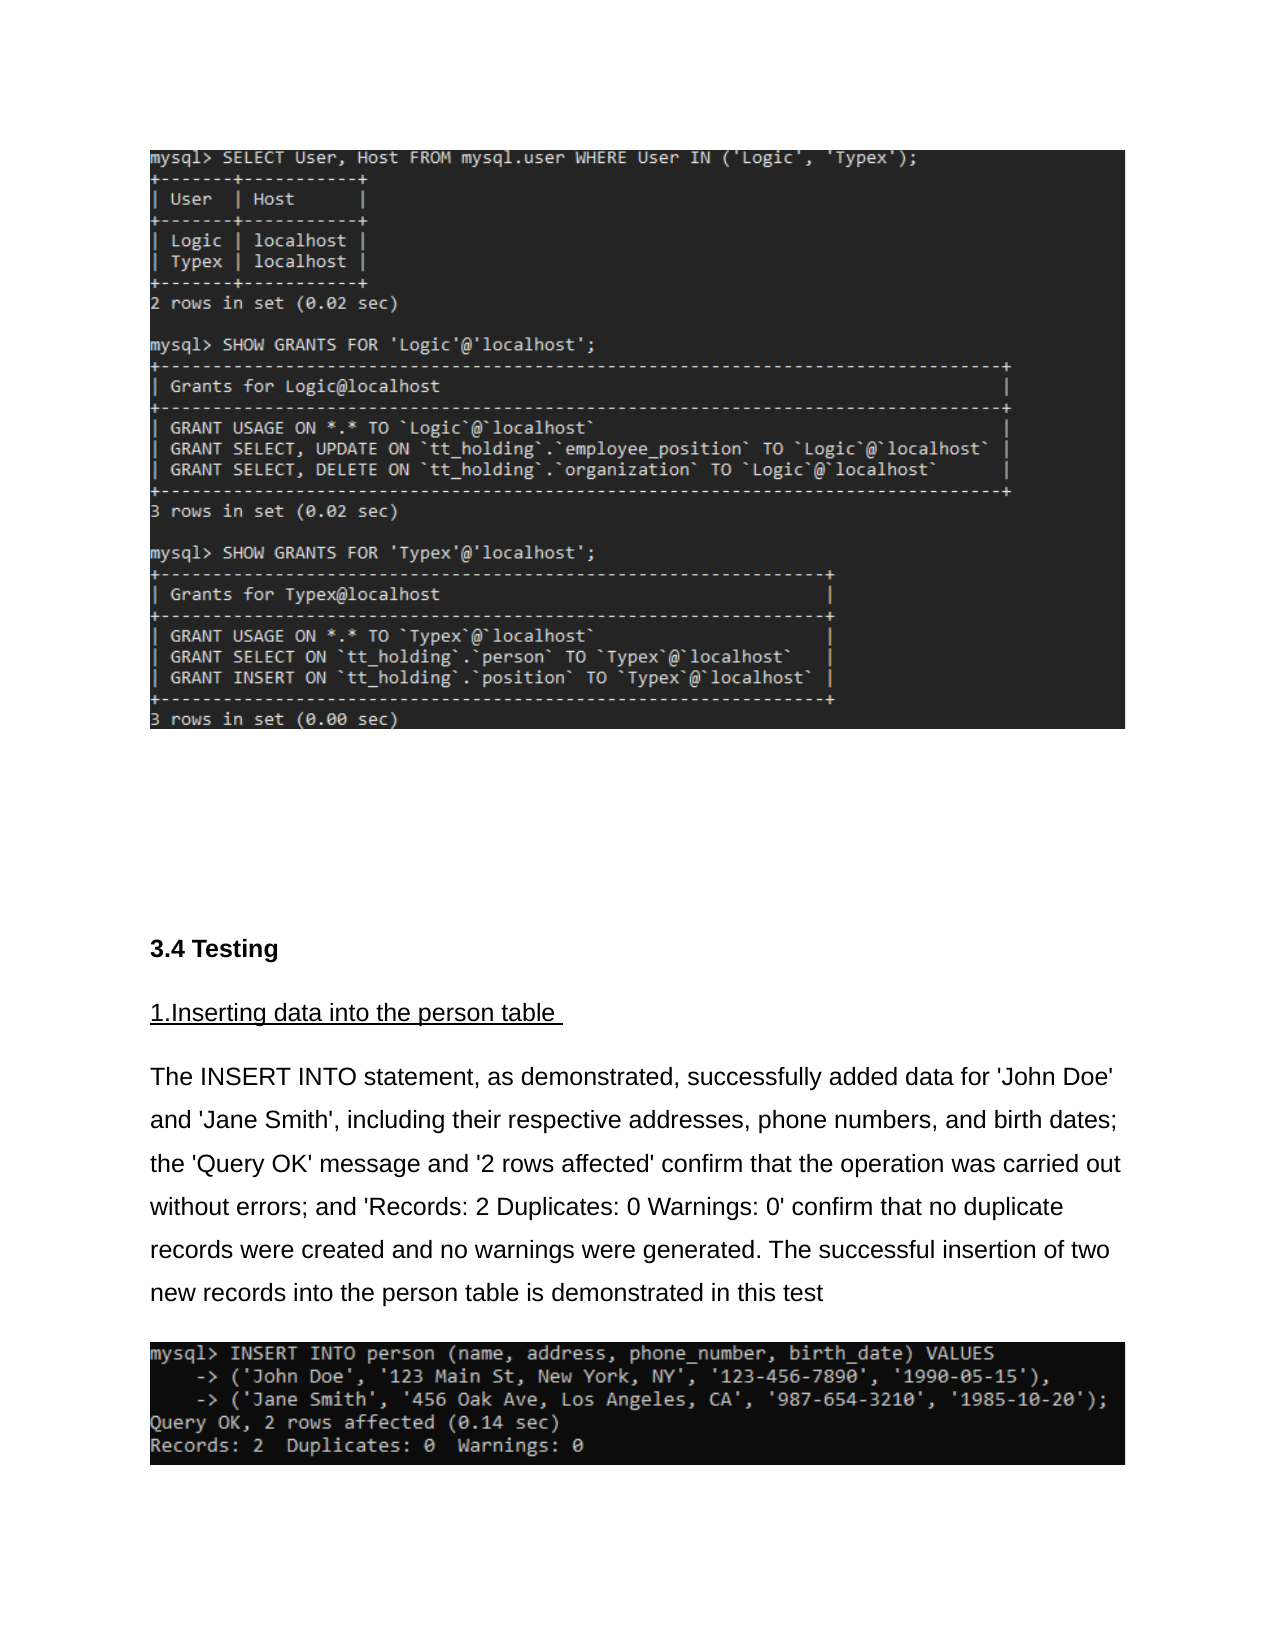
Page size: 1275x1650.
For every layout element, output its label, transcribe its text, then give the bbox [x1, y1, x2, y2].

text The INSERT INTO statement, as demonstrated, successfully added data for 'John Doe' and 'Jane Smith', including their respective addresses, phone numbers, and birth dates; the 'Query OK' message and '2 rows affected' confirm that the operation was carried out without errors; and 'Records: 2 Duplicates: 0 Warnings: 0' confirm that no duplicate records were created and no warnings were generated. The successful insertion of two new records into the person table is demonstrated in this test [150, 1062, 1125, 1307]
picture [150, 1342, 1125, 1465]
picture [150, 150, 1125, 729]
text 3.4 Testing [150, 934, 1125, 963]
text 1.Inserting data into the person table [150, 998, 1125, 1027]
